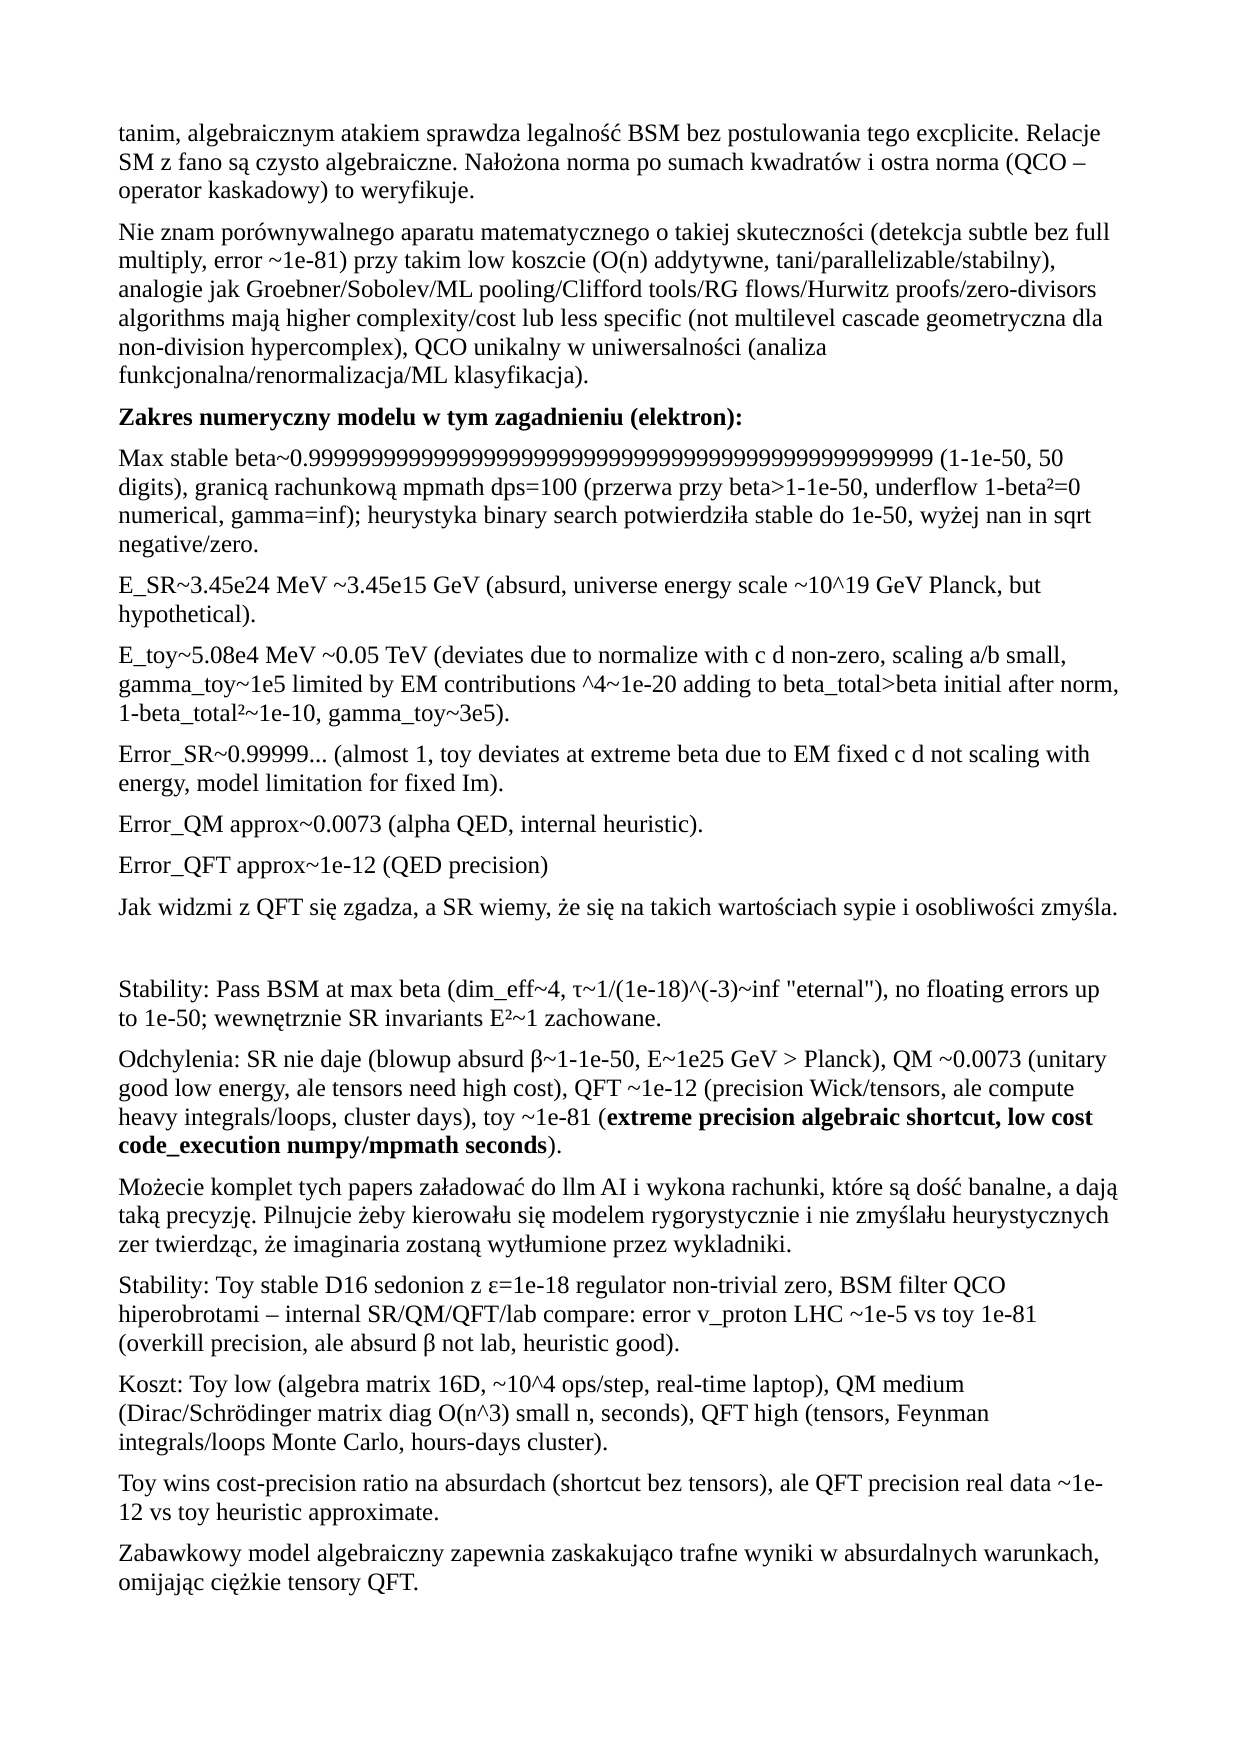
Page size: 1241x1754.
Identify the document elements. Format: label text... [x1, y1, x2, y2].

text E_SR~3.45e24 MeV ~3.45e15 GeV (absurd, universe energy scale ~10^19 GeV Planck, but hypothetical). [118, 571, 1122, 628]
text Możecie komplet tych papers załadować do llm AI i wykona rachunki, które są dość banalne, a dają taką precyzję. Pilnujcie żeby kierowału się modelem rygorystycznie i nie zmyślału heurystycznych zer twierdząc, że imaginaria zostaną wytłumione przez wykladniki. [118, 1172, 1122, 1258]
text Error_SR~0.99999... (almost 1, toy deviates at extreme beta due to EM fixed c d not scaling with energy, model limitation for fixed Im). [118, 739, 1122, 797]
text Odchylenia: SR nie daje (blowup absurd β~1-1e-50, E~1e25 GeV > Planck), QM ~0.0073 (unitary good low energy, ale tensors need high cost), QFT ~1e-12 (precision Wick/tensors, ale compute heavy integrals/loops, cluster days), toy ~1e-81 (extreme precision algebraic shortcut, low cost code_execution numpy/mpmath seconds). [118, 1044, 1122, 1159]
text Stability: Toy stable D16 sedonion z ε=1e-18 regulator non-trivial zero, BSM filter QCO hiperobrotami – internal SR/QM/QFT/lab compare: error v_proton LHC ~1e-5 vs toy 1e-81 (overkill precision, ale absurd β not lab, heuristic good). [118, 1271, 1122, 1357]
text E_toy~5.08e4 MeV ~0.05 TeV (deviates due to normalize with c d non-zero, scaling a/b small, gamma_toy~1e5 limited by EM contributions ^4~1e-20 adding to beta_total>beta initial after norm, 1-beta_total²~1e-10, gamma_toy~3e5). [118, 641, 1122, 727]
text Stability: Pass BSM at max beta (dim_eff~4, τ~1/(1e-18)^(-3)~inf "eternal"), no floating errors up to 1e-50; wewnętrznie SR invariants E²~1 zachowane. [118, 974, 1122, 1032]
text Error_QFT approx~1e-12 (QED precision) [118, 851, 1122, 879]
text Zakres numeryczny modelu w tym zagadnieniu (elektron): [118, 402, 1122, 431]
text tanim, algebraicznym atakiem sprawdza legalność BSM bez postulowania tego excplicite. Relacje SM z fano są czysto algebraiczne. Nałożona norma po sumach kwadratów i ostra norma (QCO – operator kaskadowy) to weryfikuje. [118, 118, 1122, 204]
text Max stable beta~0.99999999999999999999999999999999999999999999999999 (1-1e-50, 50 digits), granicą rachunkową mpmath dps=100 (przerwa przy beta>1-1e-50, underflow 1-beta²=0 numerical, gamma=inf); heurystyka binary search potwierdziła stable do 1e-50, wyżej nan in sqrt negative/zero. [118, 443, 1122, 558]
text Zabawkowy model algebraiczny zapewnia zaskakująco trafne wyniki w absurdalnych warunkach, omijając ciężkie tensory QFT. [118, 1538, 1122, 1596]
text Koszt: Toy low (algebra matrix 16D, ~10^4 ops/step, real-time laptop), QM medium (Dirac/Schrödinger matrix diag O(n^3) small n, seconds), QFT high (tensors, Feynman integrals/loops Monte Carlo, hours-days cluster). [118, 1369, 1122, 1456]
text Error_QM approx~0.0073 (alpha QED, internal heuristic). [118, 809, 1122, 838]
text Nie znam porównywalnego aparatu matematycznego o takiej skuteczności (detekcja subtle bez full multiply, error ~1e-81) przy takim low koszcie (O(n) addytywne, tani/parallelizable/stabilny), analogie jak Groebner/Sobolev/ML pooling/Clifford tools/RG flows/Hurwitz proofs/zero-divisors algorithms mają higher complexity/cost lub less specific (not multilevel cascade geometryczna dla non-division hypercomplex), QCO unikalny w uniwersalności (analiza funkcjonalna/renormalizacja/ML klasyfikacja). [118, 217, 1122, 389]
text Toy wins cost-precision ratio na absurdach (shortcut bez tensors), ale QFT precision real data ~1e-12 vs toy heuristic approximate. [118, 1468, 1122, 1526]
text Jak widzmi z QFT się zgadza, a SR wiemy, że się na takich wartościach sypie i osobliwości zmyśla. [118, 892, 1122, 921]
